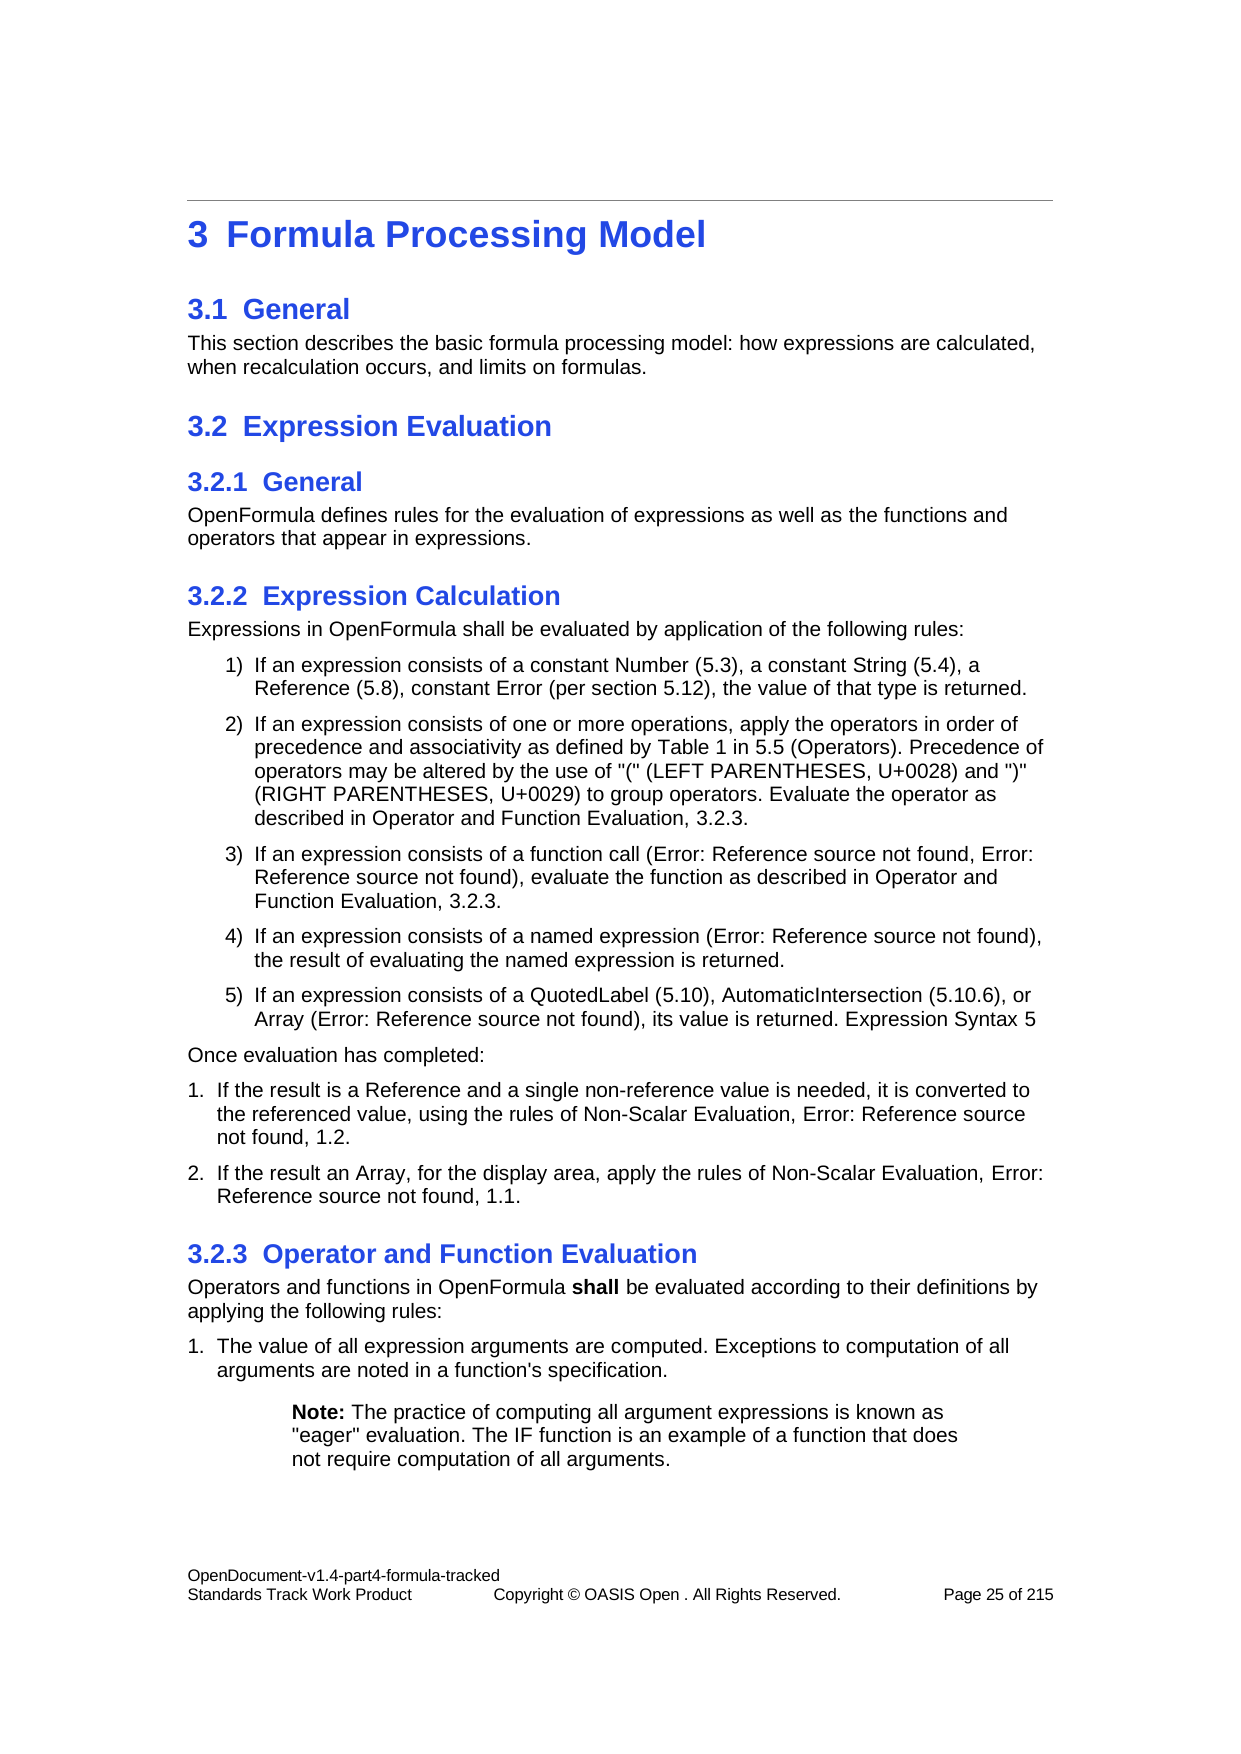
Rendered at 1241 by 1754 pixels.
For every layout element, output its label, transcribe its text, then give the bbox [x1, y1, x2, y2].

list If an expression consists of one or more operations, apply the operators in order of precedence and associativity as defined by Table 1 in 5.5 (Operators). Precedence of operators may be altered by the use of "(" (LEFT PARENTHESES, U+0028) and ")" (RIGHT PARENTHESES, U+0029) to group operators. Evaluate the operator as described in Operator and Function Evaluation, 3.2.3. [225, 712, 1053, 830]
subtitle Expression Calculation [187, 581, 1053, 611]
subtitle Operator and Function Evaluation [187, 1239, 1053, 1269]
text OpenFormula defines rules for the evaluation of expressions as well as the functions and operators that appear in expressions. [187, 503, 1053, 550]
list If the result is a Reference and a single non-reference value is needed, it is converted to the referenced value, using the rules of Non-Scalar Evaluation, Error: Reference source not found, 1.2. [187, 1079, 1053, 1149]
list Note: The practice of computing all argument expressions is known as "eager" evaluation. The IF function is an example of a function that does not require computation of all arguments. [262, 1400, 978, 1471]
text This section describes the basic formula processing model: how expressions are calculated, when recalculation occurs, and limits on formulas. [187, 332, 1053, 379]
text Once evaluation has completed: [187, 1043, 1053, 1067]
list The value of all expression arguments are computed. Exceptions to computation of all arguments are noted in a function's specification. [187, 1335, 1053, 1382]
list If an expression consists of a named expression (Error: Reference source not found), the result of evaluating the named expression is returned. [225, 925, 1053, 972]
text Operators and functions in OpenFormula shall be evaluated according to their definitions by applying the following rules: [187, 1276, 1053, 1323]
text Expressions in OpenFormula shall be evaluated by application of the following rules: [187, 617, 1053, 641]
subtitle General [187, 293, 1053, 326]
list If an expression consists of a function call (Error: Reference source not found, Error: Reference source not found), evaluate the function as described in Operator and Function Evaluation, 3.2.3. [225, 842, 1053, 913]
list If an expression consists of a QuotedLabel (5.10), AutomaticIntersection (5.10.6), or Array (Error: Reference source not found), its value is returned. Expression Syntax 5 [225, 984, 1053, 1031]
subtitle Formula Processing Model [187, 201, 1053, 256]
list If the result an Array, for the display area, apply the rules of Non-Scalar Evaluation, Error: Reference source not found, 1.1. [187, 1161, 1053, 1208]
subtitle Expression Evaluation [187, 410, 1053, 442]
list If an expression consists of a constant Number (5.3), a constant String (5.4), a Reference (5.8), constant Error (per section 5.12), the value of that type is returned. [225, 653, 1053, 700]
subtitle General [187, 467, 1053, 497]
